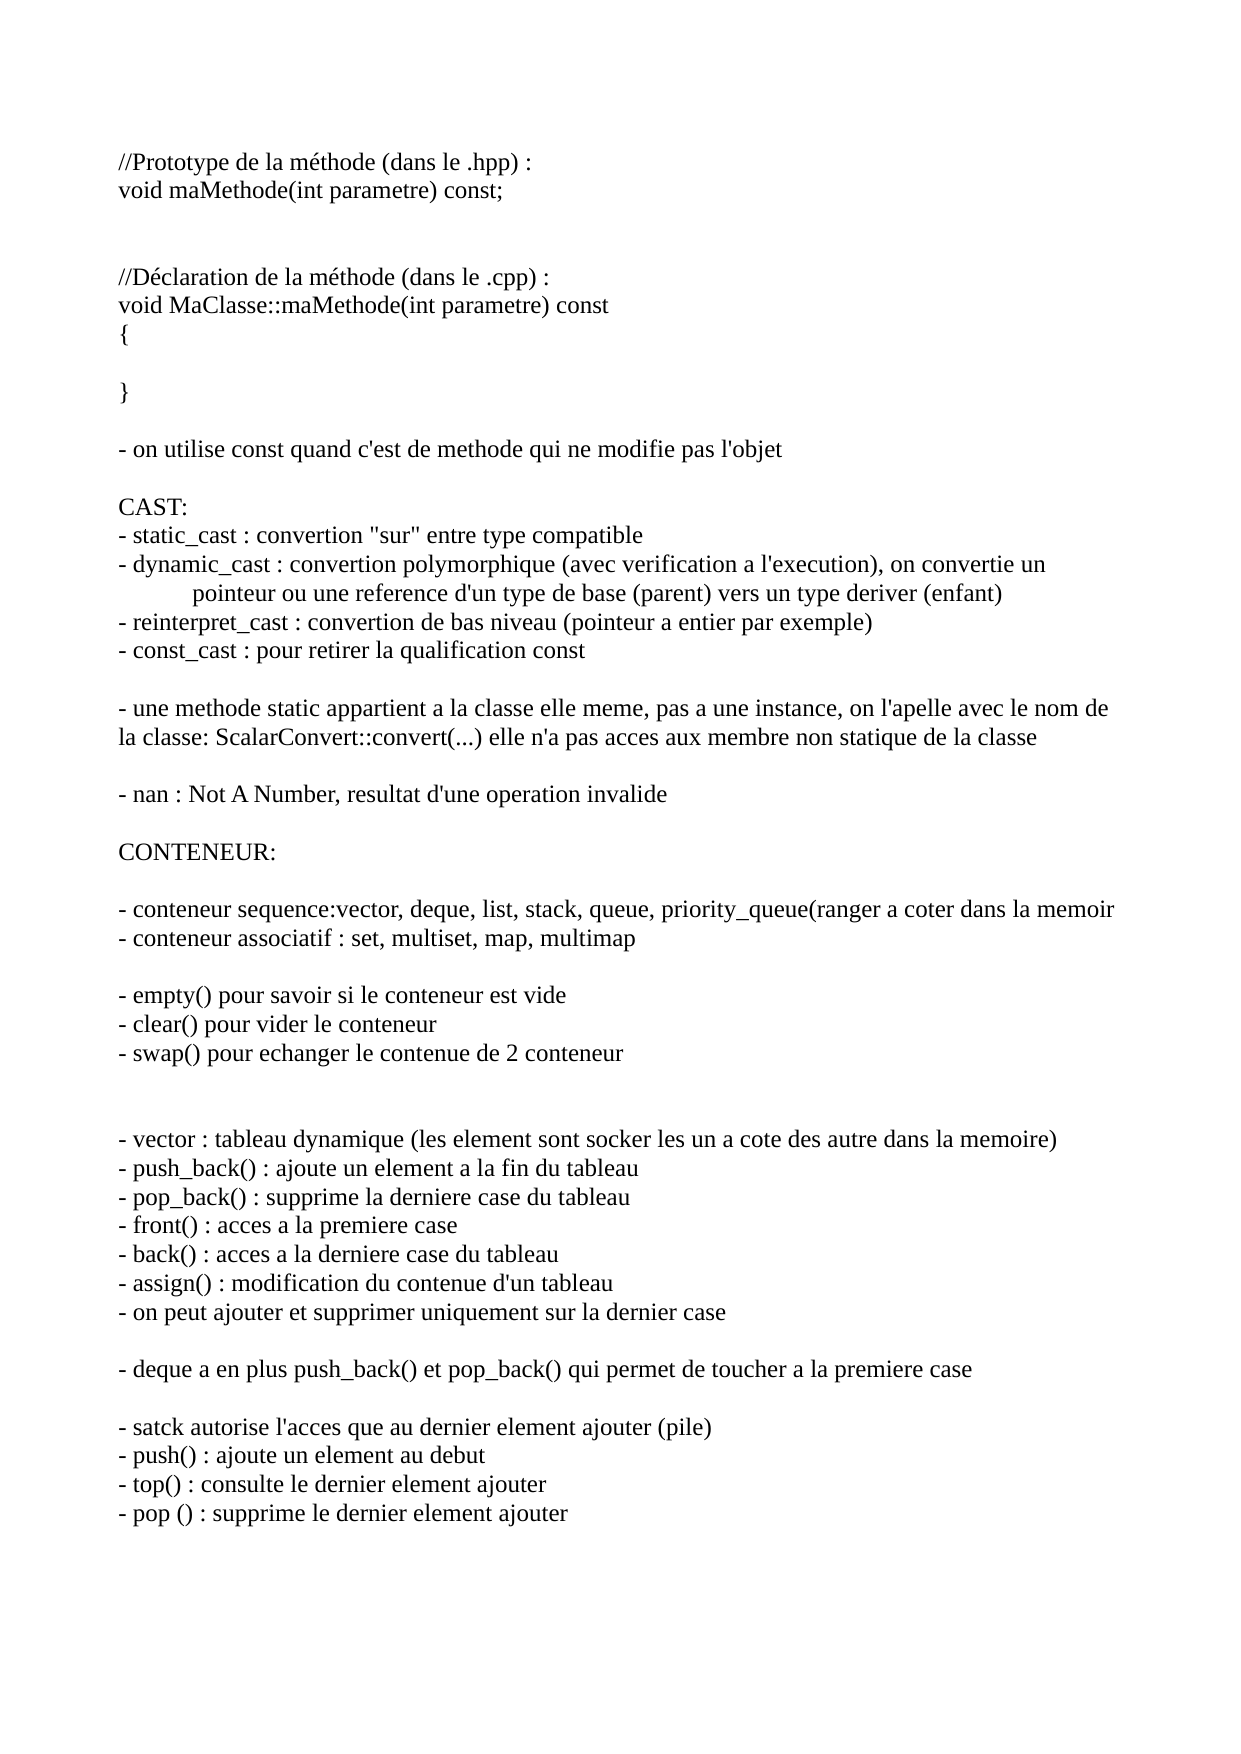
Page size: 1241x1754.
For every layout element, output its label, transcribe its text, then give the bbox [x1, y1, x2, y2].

text - top() : consulte le dernier element ajouter [118, 1469, 1122, 1498]
text - une methode static appartient a la classe elle meme, pas a une instance, on l'apelle avec le nom de la classe: ScalarConvert::convert(...) elle n'a pas acces aux membre non statique de la classe [118, 693, 1122, 751]
text - front() : acces a la premiere case [118, 1211, 1122, 1239]
text CONTENEUR: [118, 837, 1122, 866]
text CAST: [118, 492, 1122, 521]
text - empty() pour savoir si le conteneur est vide [118, 981, 1122, 1009]
text //Déclaration de la méthode (dans le .cpp) : [118, 262, 1122, 291]
text - conteneur sequence:vector, deque, list, stack, queue, priority_queue(ranger a coter dans la memoir [118, 894, 1122, 923]
text - dynamic_cast : convertion polymorphique (avec verification a l'execution), on convertie un pointeur ou une reference d'un type de base (parent) vers un type deriver (enfant) [118, 549, 1122, 607]
text - assign() : modification du contenue d'un tableau [118, 1268, 1122, 1297]
text //Prototype de la méthode (dans le .hpp) : [118, 147, 1122, 176]
text - on peut ajouter et supprimer uniquement sur la dernier case [118, 1297, 1122, 1326]
text - push_back() : ajoute un element a la fin du tableau [118, 1153, 1122, 1182]
text void maMethode(int parametre) const; [118, 176, 1122, 204]
text - conteneur associatif : set, multiset, map, multimap [118, 923, 1122, 952]
text - deque a en plus push_back() et pop_back() qui permet de toucher a la premiere case [118, 1354, 1122, 1383]
text - nan : Not A Number, resultat d'une operation invalide [118, 779, 1122, 808]
text - back() : acces a la derniere case du tableau [118, 1239, 1122, 1268]
text - pop () : supprime le dernier element ajouter [118, 1498, 1122, 1527]
text - pop_back() : supprime la derniere case du tableau [118, 1182, 1122, 1211]
text - reinterpret_cast : convertion de bas niveau (pointeur a entier par exemple) [118, 607, 1122, 636]
text } [118, 377, 1122, 406]
text - clear() pour vider le conteneur [118, 1009, 1122, 1038]
text void MaClasse::maMethode(int parametre) const [118, 291, 1122, 319]
text - push() : ajoute un element au debut [118, 1441, 1122, 1469]
text { [118, 319, 1122, 348]
text - satck autorise l'acces que au dernier element ajouter (pile) [118, 1412, 1122, 1441]
text - const_cast : pour retirer la qualification const [118, 636, 1122, 664]
text - swap() pour echanger le contenue de 2 conteneur [118, 1038, 1122, 1067]
text - static_cast : convertion "sur" entre type compatible [118, 521, 1122, 549]
text - on utilise const quand c'est de methode qui ne modifie pas l'objet [118, 434, 1122, 463]
text - vector : tableau dynamique (les element sont socker les un a cote des autre dans la memoire) [118, 1124, 1122, 1153]
